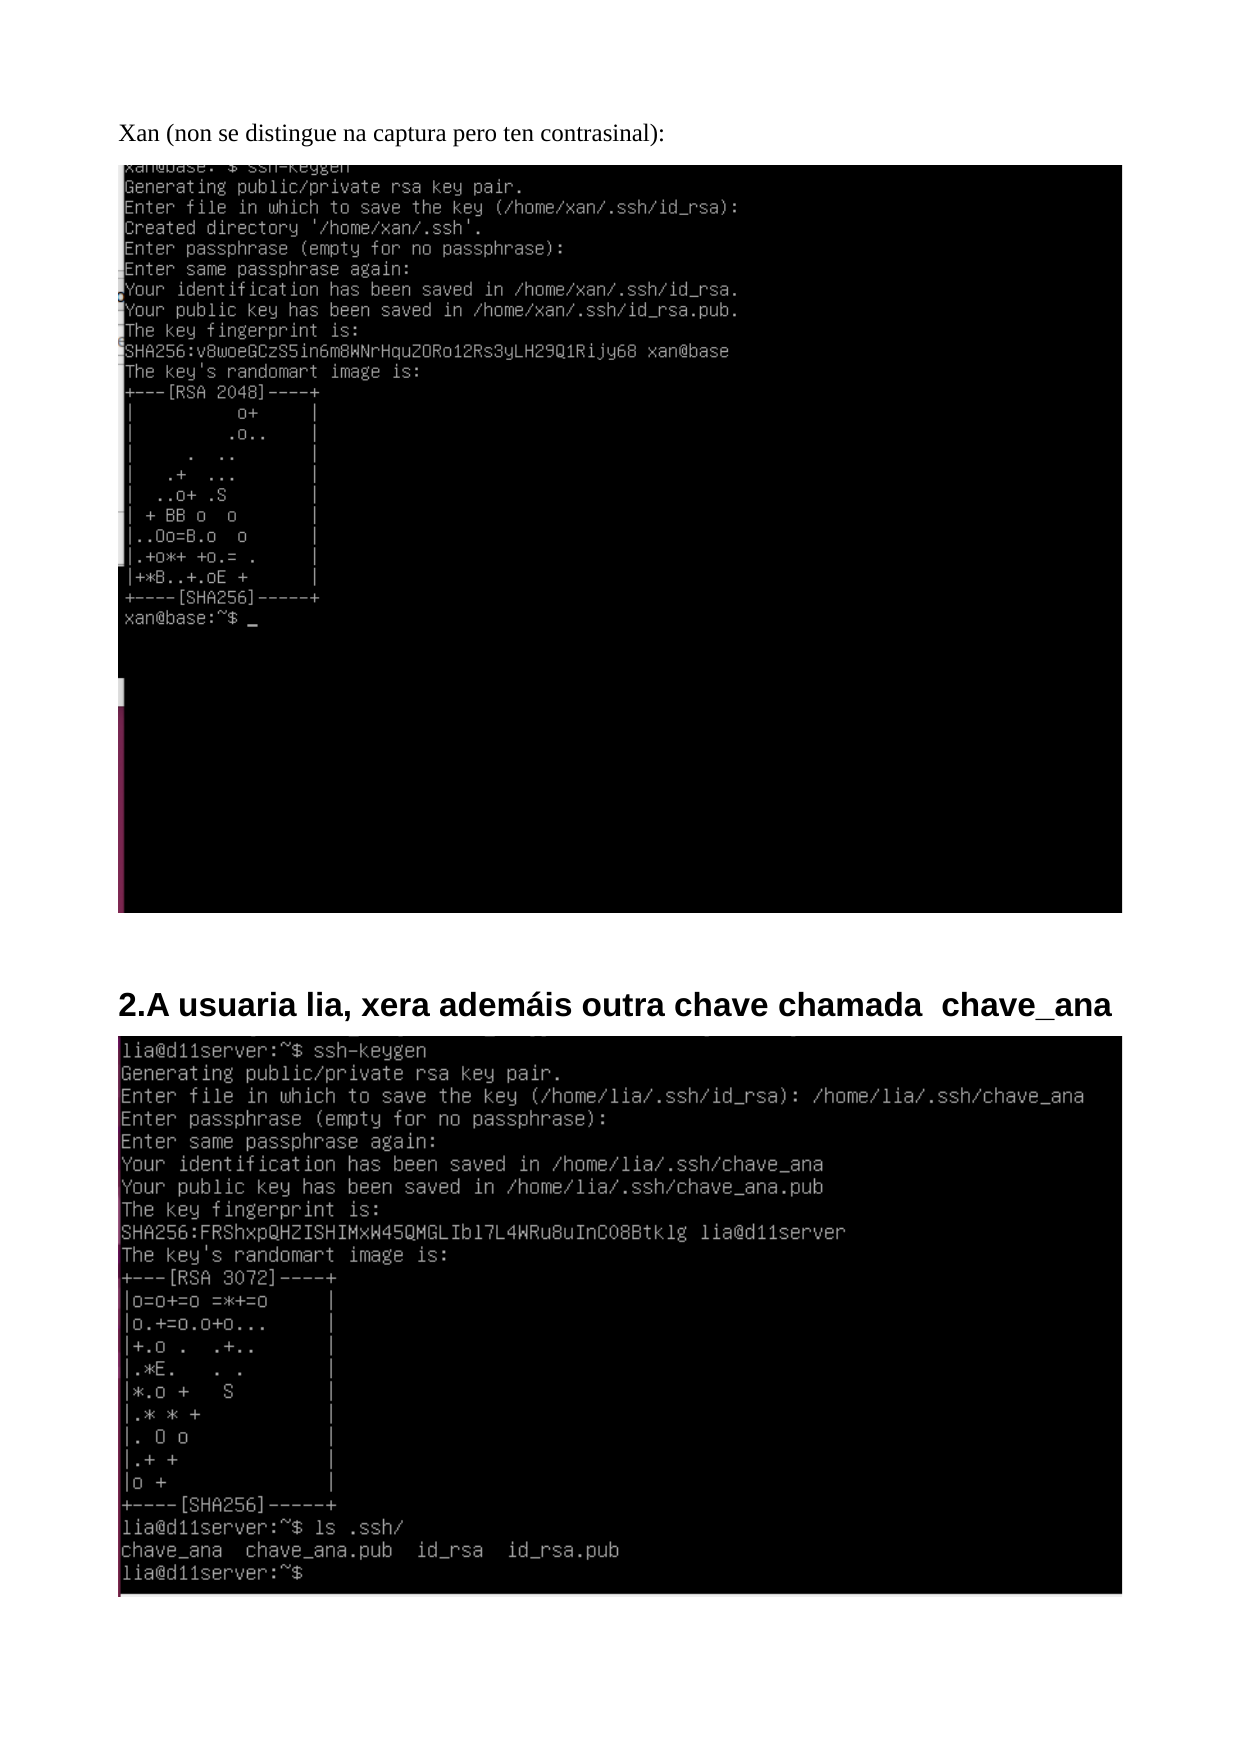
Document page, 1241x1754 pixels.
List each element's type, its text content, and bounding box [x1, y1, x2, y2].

picture [118, 1036, 1123, 1597]
subtitle 2.A usuaria lia, xera ademáis outra chave chamada chave_ana [118, 985, 1122, 1023]
text Xan (non se distingue na captura pero ten contrasinal): [118, 118, 1122, 147]
picture [118, 165, 1123, 913]
